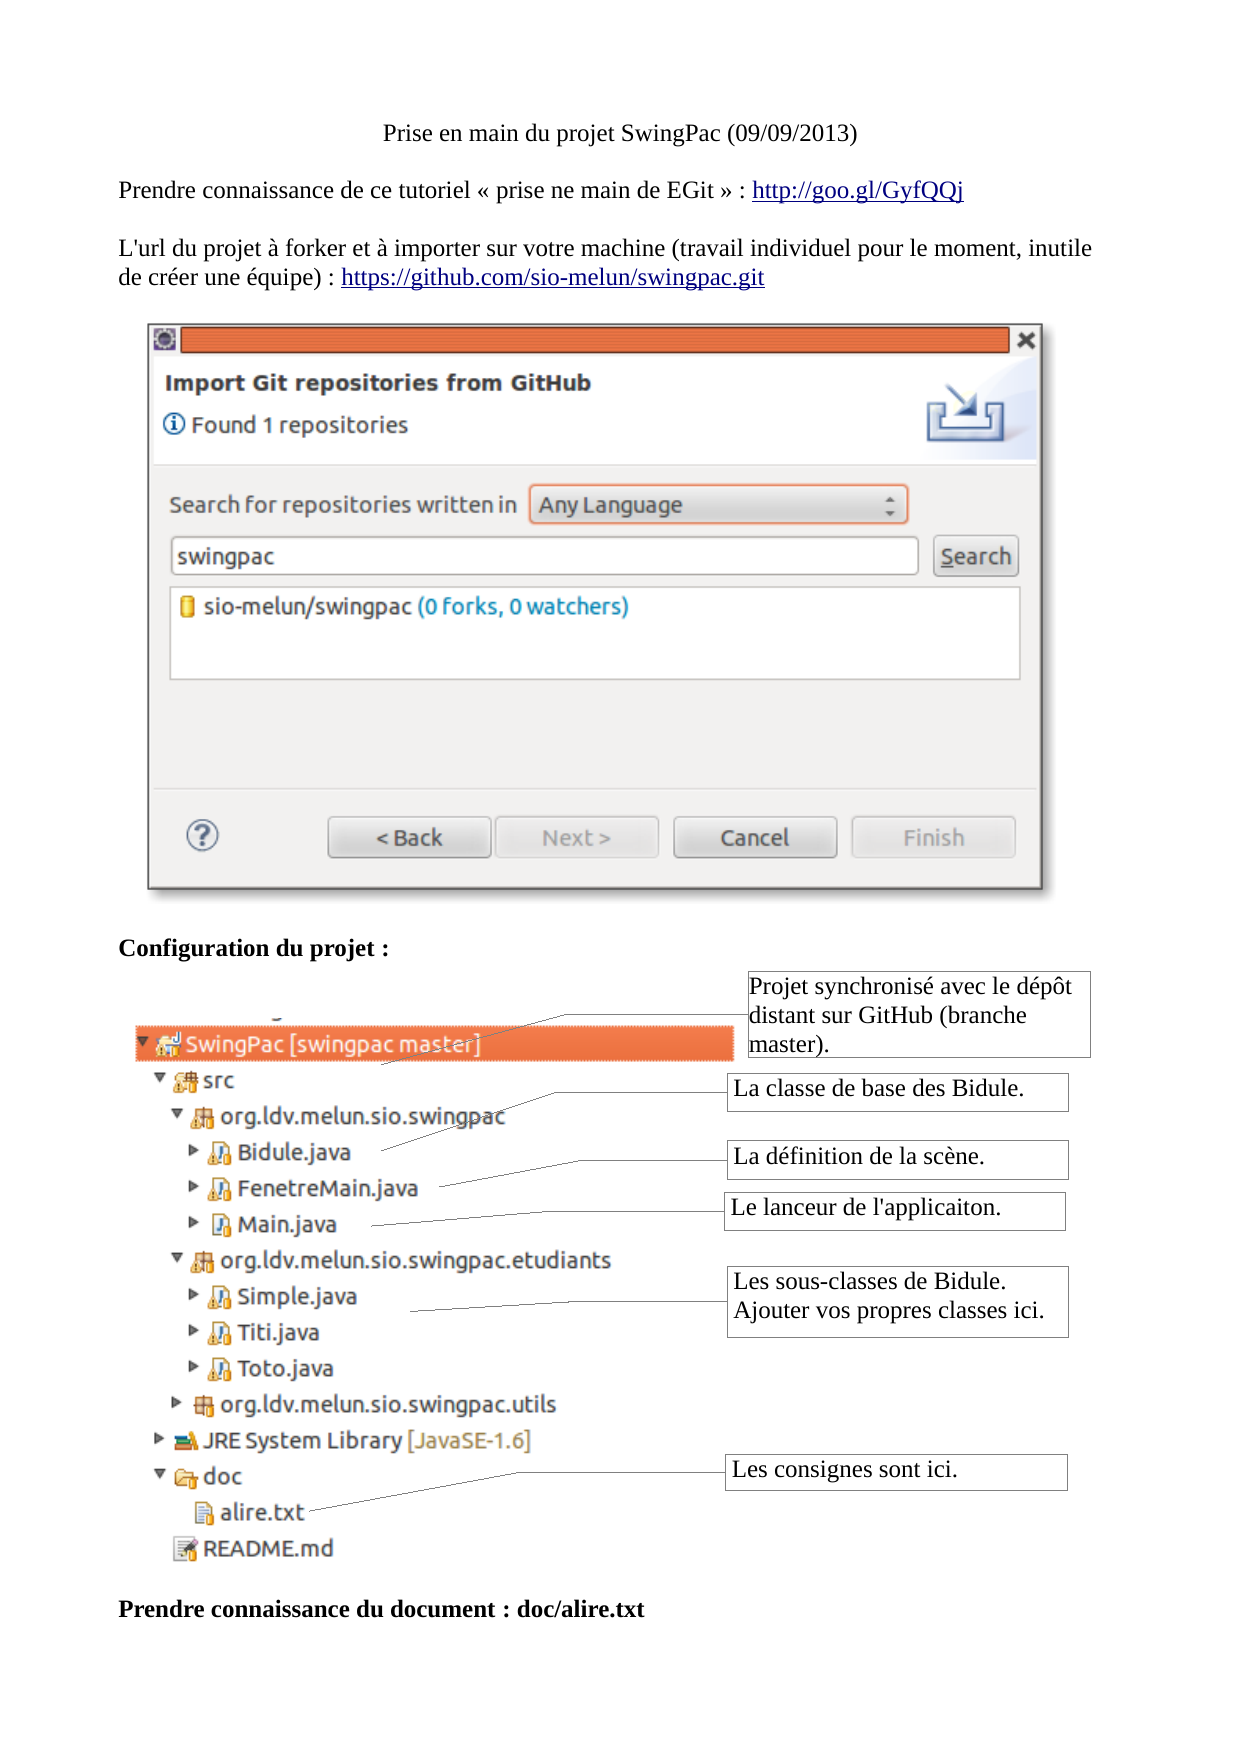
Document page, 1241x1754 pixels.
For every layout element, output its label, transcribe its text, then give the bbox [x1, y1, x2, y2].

picture [728, 1267, 735, 1337]
picture [128, 1018, 735, 1574]
picture [728, 1074, 735, 1111]
text Configuration du projet : [118, 933, 1122, 961]
picture [726, 1455, 735, 1490]
picture [140, 316, 1057, 904]
text Prendre connaissance de ce tutoriel « prise ne main de EGit » : http://goo.gl/GyfQQj [118, 176, 1122, 204]
picture [725, 1193, 735, 1230]
text Prise en main du projet SwingPac (09/09/2013) [118, 118, 1122, 147]
text L'url du projet à forker et à importer sur votre machine (travail individuel pour le moment, inutile de créer une équipe) : https://github.com/sio-melun/swingpac.git [118, 233, 1122, 291]
text Prendre connaissance du document : doc/alire.txt [118, 1594, 1122, 1623]
picture [728, 1141, 735, 1179]
